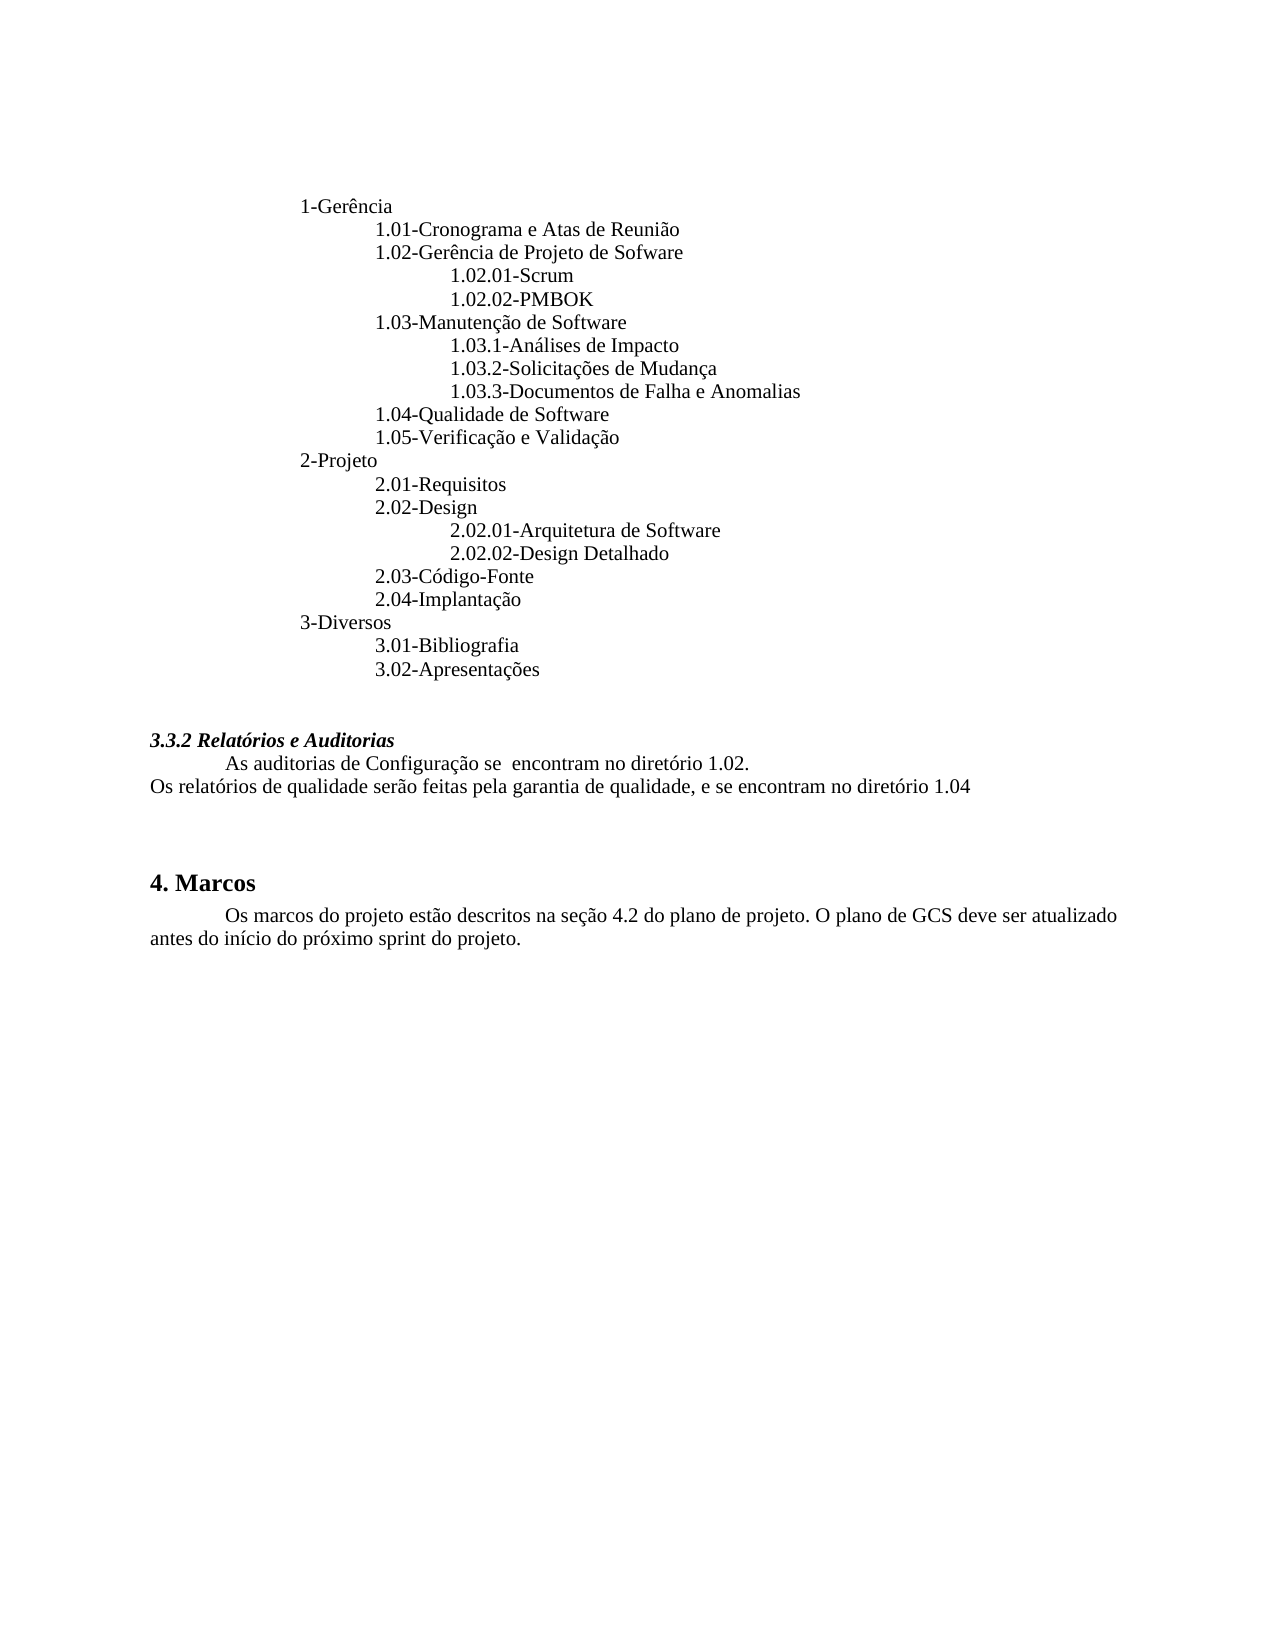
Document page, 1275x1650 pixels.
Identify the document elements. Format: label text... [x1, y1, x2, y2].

text 1.03-Manutenção de Software [225, 311, 1125, 334]
text 2-Projeto [225, 449, 1125, 472]
text 3.01-Bibliografia [225, 634, 1125, 657]
text 1.01-Cronograma e Atas de Reunião [225, 218, 1125, 241]
text 1.04-Qualidade de Software [225, 403, 1125, 426]
text 3.02-Apresentações [225, 657, 1125, 681]
text 1.02-Gerência de Projeto de Sofware [225, 241, 1125, 264]
text 1-Gerência [225, 195, 1125, 218]
text 3-Diversos [225, 611, 1125, 634]
text 3.3.2 Relatórios e Auditorias [150, 729, 1125, 752]
text 2.02.02-Design Detalhado [225, 542, 1125, 565]
text 1.03.1-Análises de Impacto [225, 334, 1125, 357]
text As auditorias de Configuração se encontram no diretório 1.02. [150, 752, 1125, 775]
text 2.03-Código-Fonte [225, 565, 1125, 588]
text 1.02.02-PMBOK [225, 287, 1125, 311]
text Os relatórios de qualidade serão feitas pela garantia de qualidade, e se encontram no diretório 1.04 [150, 775, 1125, 798]
text 1.03.3-Documentos de Falha e Anomalias [225, 380, 1125, 403]
text 1.02.01-Scrum [225, 264, 1125, 287]
text 1.05-Verificação e Validação [225, 426, 1125, 449]
text 1.03.2-Solicitações de Mudança [225, 357, 1125, 380]
text 2.04-Implantação [225, 588, 1125, 611]
subtitle 4. Marcos [150, 869, 1125, 897]
text Os marcos do projeto estão descritos na seção 4.2 do plano de projeto. O plano de GCS deve ser atualizado antes do início do próximo sprint do projeto. [150, 903, 1125, 950]
text 2.01-Requisitos [225, 472, 1125, 496]
text 2.02.01-Arquitetura de Software [225, 519, 1125, 542]
text 2.02-Design [225, 496, 1125, 519]
